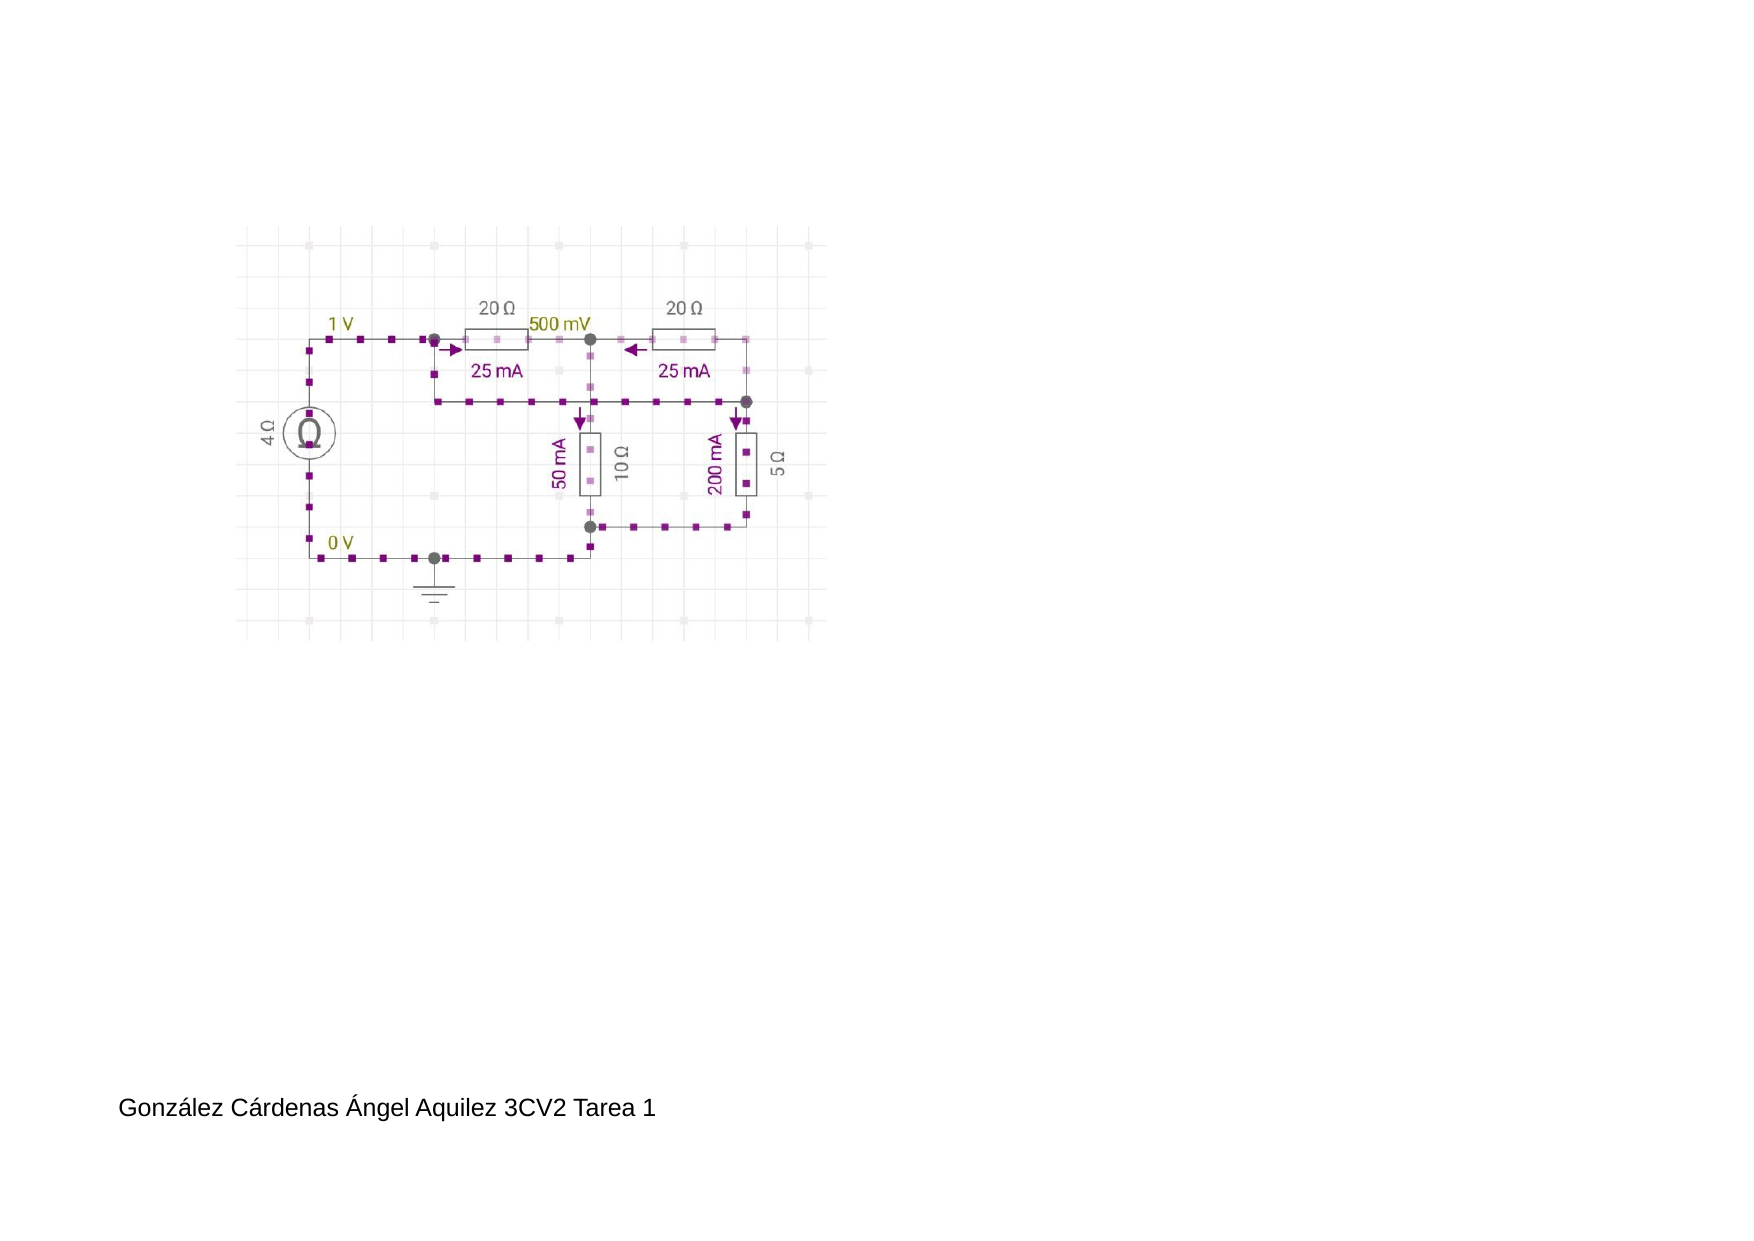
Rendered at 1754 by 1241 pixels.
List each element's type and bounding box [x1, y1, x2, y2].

picture [236, 226, 827, 641]
